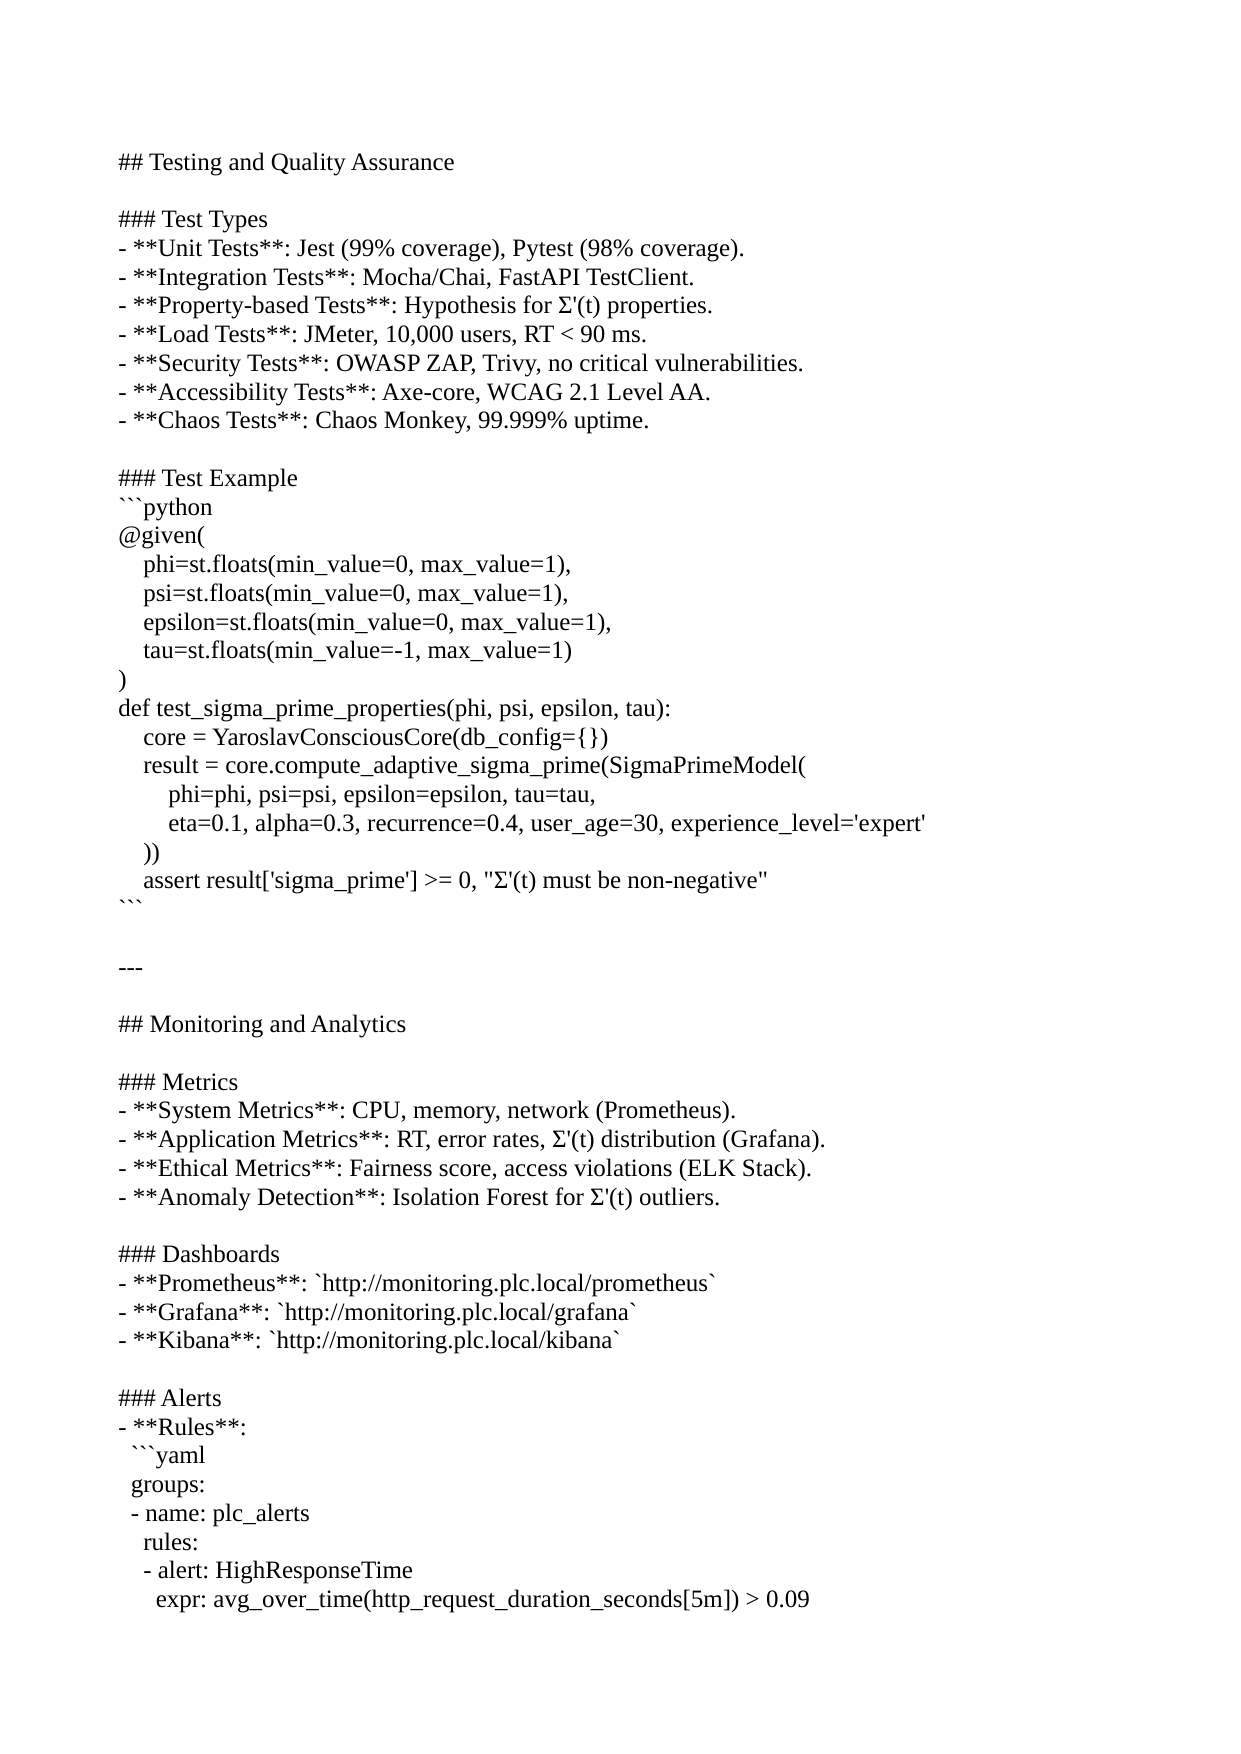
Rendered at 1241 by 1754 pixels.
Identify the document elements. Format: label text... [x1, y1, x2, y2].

text rules: [118, 1527, 1122, 1556]
text @given( [118, 521, 1122, 549]
text result = core.compute_adaptive_sigma_prime(SigmaPrimeModel( [118, 751, 1122, 779]
text - **Prometheus**: `http://monitoring.plc.local/prometheus` [118, 1268, 1122, 1297]
text ) [118, 664, 1122, 693]
text phi=st.floats(min_value=0, max_value=1), [118, 549, 1122, 578]
text ### Dashboards [118, 1239, 1122, 1268]
text --- [118, 952, 1122, 981]
text - **Unit Tests**: Jest (99% coverage), Pytest (98% coverage). [118, 233, 1122, 262]
text - **Accessibility Tests**: Axe-core, WCAG 2.1 Level AA. [118, 377, 1122, 406]
text ``` [118, 894, 1122, 923]
text ```yaml [118, 1441, 1122, 1469]
text ## Testing and Quality Assurance [118, 147, 1122, 176]
text - **Load Tests**: JMeter, 10,000 users, RT < 90 ms. [118, 319, 1122, 348]
text - **Property-based Tests**: Hypothesis for Σ'(t) properties. [118, 291, 1122, 319]
text assert result['sigma_prime'] >= 0, "Σ'(t) must be non-negative" [118, 866, 1122, 894]
text - **Application Metrics**: RT, error rates, Σ'(t) distribution (Grafana). [118, 1124, 1122, 1153]
text psi=st.floats(min_value=0, max_value=1), [118, 578, 1122, 607]
text - **Integration Tests**: Mocha/Chai, FastAPI TestClient. [118, 262, 1122, 291]
text ```python [118, 492, 1122, 521]
text eta=0.1, alpha=0.3, recurrence=0.4, user_age=30, experience_level='expert' [118, 808, 1122, 837]
text expr: avg_over_time(http_request_duration_seconds[5m]) > 0.09 [118, 1584, 1122, 1613]
text - alert: HighResponseTime [118, 1556, 1122, 1584]
text tau=st.floats(min_value=-1, max_value=1) [118, 636, 1122, 664]
text ### Test Types [118, 204, 1122, 233]
text - **Chaos Tests**: Chaos Monkey, 99.999% uptime. [118, 406, 1122, 434]
text core = YaroslavConsciousCore(db_config={}) [118, 722, 1122, 751]
text - **Security Tests**: OWASP ZAP, Trivy, no critical vulnerabilities. [118, 348, 1122, 377]
text - name: plc_alerts [118, 1498, 1122, 1527]
text ## Monitoring and Analytics [118, 1009, 1122, 1038]
text - **Kibana**: `http://monitoring.plc.local/kibana` [118, 1326, 1122, 1354]
text epsilon=st.floats(min_value=0, max_value=1), [118, 607, 1122, 636]
text - **Rules**: [118, 1412, 1122, 1441]
text ### Test Example [118, 463, 1122, 492]
text - **Anomaly Detection**: Isolation Forest for Σ'(t) outliers. [118, 1182, 1122, 1211]
text - **Grafana**: `http://monitoring.plc.local/grafana` [118, 1297, 1122, 1326]
text groups: [118, 1469, 1122, 1498]
text )) [118, 837, 1122, 866]
text phi=phi, psi=psi, epsilon=epsilon, tau=tau, [118, 779, 1122, 808]
text - **System Metrics**: CPU, memory, network (Prometheus). [118, 1096, 1122, 1124]
text def test_sigma_prime_properties(phi, psi, epsilon, tau): [118, 693, 1122, 722]
text - **Ethical Metrics**: Fairness score, access violations (ELK Stack). [118, 1153, 1122, 1182]
text ### Metrics [118, 1067, 1122, 1096]
text ### Alerts [118, 1383, 1122, 1412]
